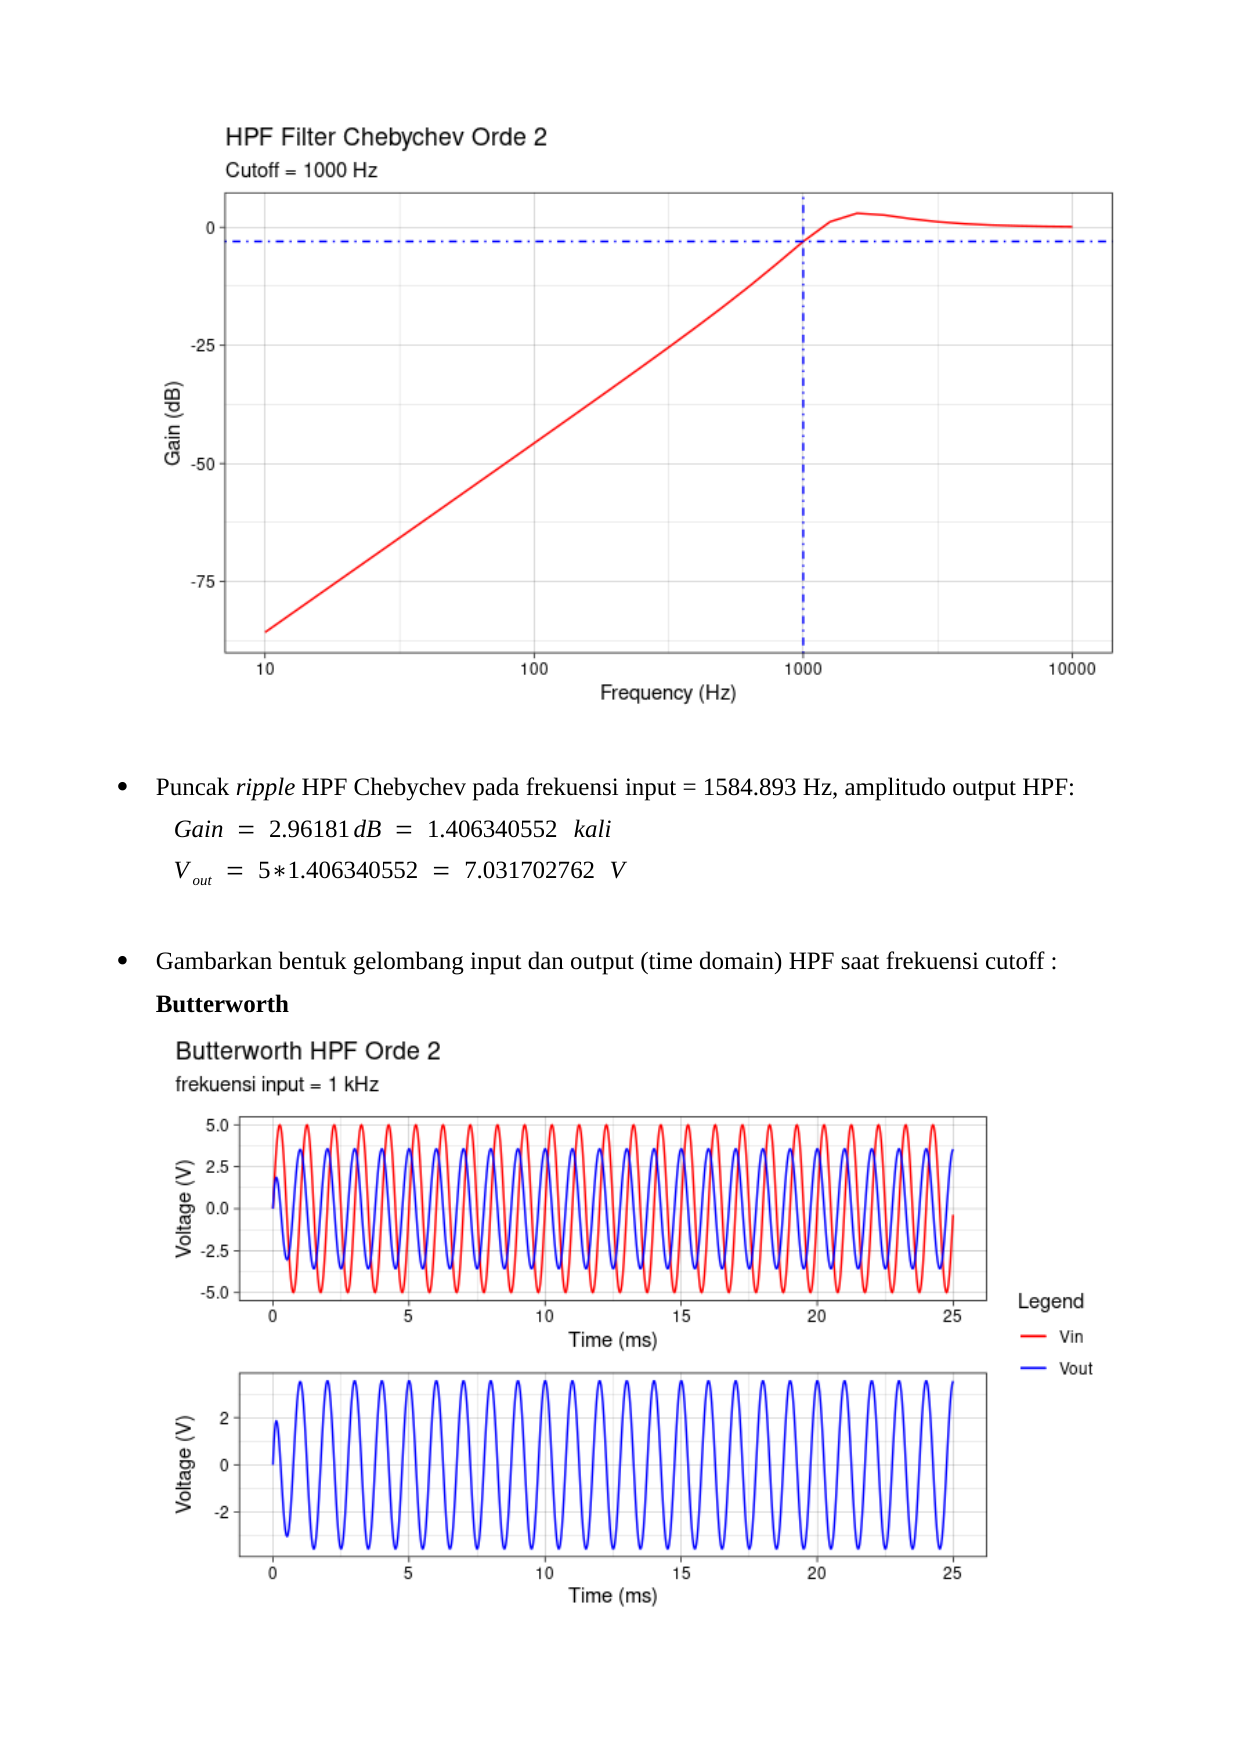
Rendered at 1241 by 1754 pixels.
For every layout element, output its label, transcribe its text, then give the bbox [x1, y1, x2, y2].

list Gambarkan bentuk gelombang input dan output (time domain) HPF saat frekuensi cutoff : [118, 946, 1122, 975]
picture [155, 1032, 1123, 1629]
list Puncak ripple HPF Chebychev pada frekuensi input = 1584.893 Hz, amplitudo output HPF: [118, 772, 1122, 801]
picture [155, 118, 1123, 715]
list Butterworth [118, 989, 1122, 1018]
